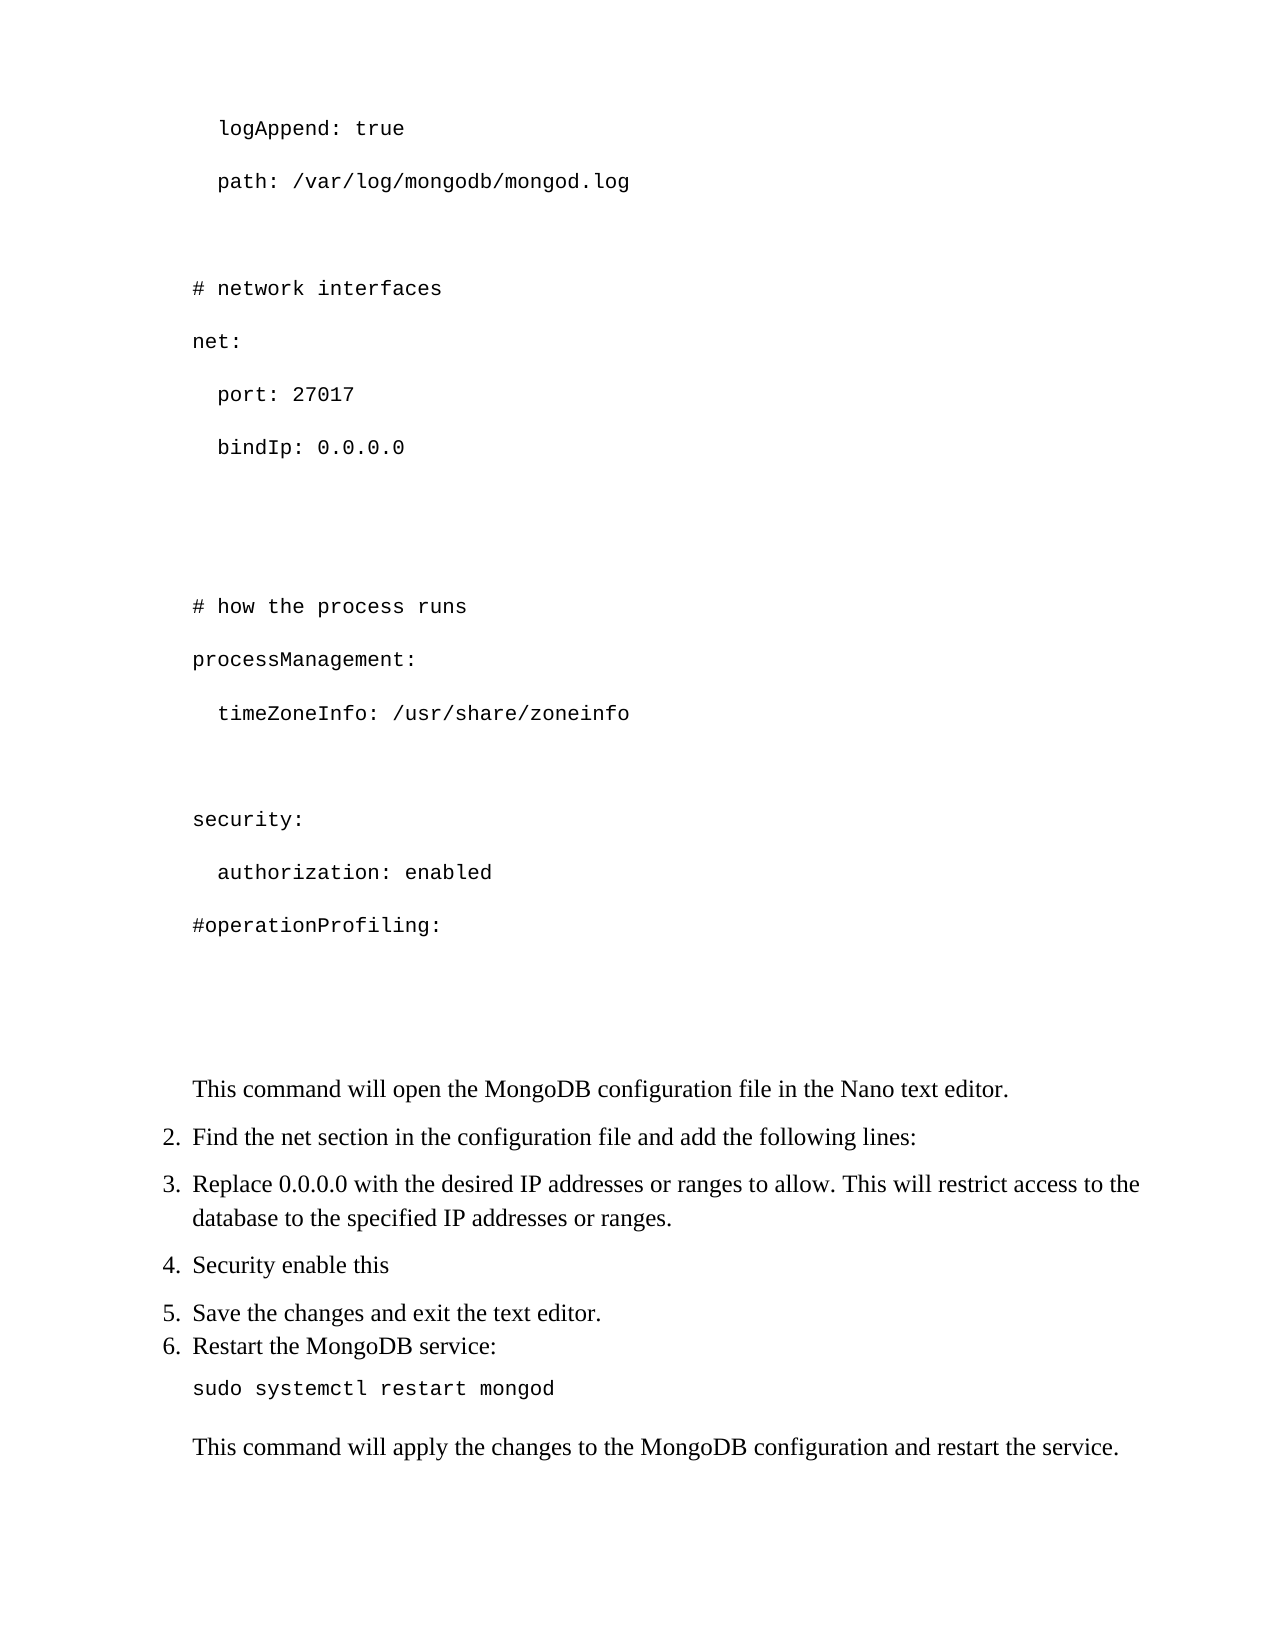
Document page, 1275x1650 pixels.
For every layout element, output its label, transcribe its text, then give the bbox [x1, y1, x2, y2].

list processManagement: [162, 649, 1157, 673]
list Security enable this [162, 1250, 1157, 1279]
list Save the changes and exit the text editor. [162, 1298, 1157, 1327]
list timeZoneInfo: /usr/share/zoneinfo [162, 702, 1157, 726]
list authorization: enabled [162, 862, 1157, 886]
list # network interfaces [162, 277, 1157, 301]
list sudo systemctl restart mongod [162, 1378, 1157, 1402]
list This command will apply the changes to the MongoDB configuration and restart the service. [162, 1432, 1157, 1460]
list logAppend: true [162, 118, 1157, 142]
list Replace 0.0.0.0 with the desired IP addresses or ranges to allow. This will restrict access to the database to the specified IP addresses or ranges. [162, 1169, 1157, 1231]
list Restart the MongoDB service: [162, 1331, 1157, 1359]
list port: 27017 [162, 384, 1157, 407]
list Find the net section in the configuration file and add the following lines: [162, 1122, 1157, 1151]
list This command will open the MongoDB configuration file in the Nano text editor. [162, 1074, 1157, 1103]
list security: [162, 809, 1157, 832]
list #operationProfiling: [162, 915, 1157, 939]
list # how the process runs [162, 596, 1157, 620]
list path: /var/log/mongodb/mongod.log [162, 171, 1157, 195]
list net: [162, 331, 1157, 354]
list bindIp: 0.0.0.0 [162, 437, 1157, 461]
